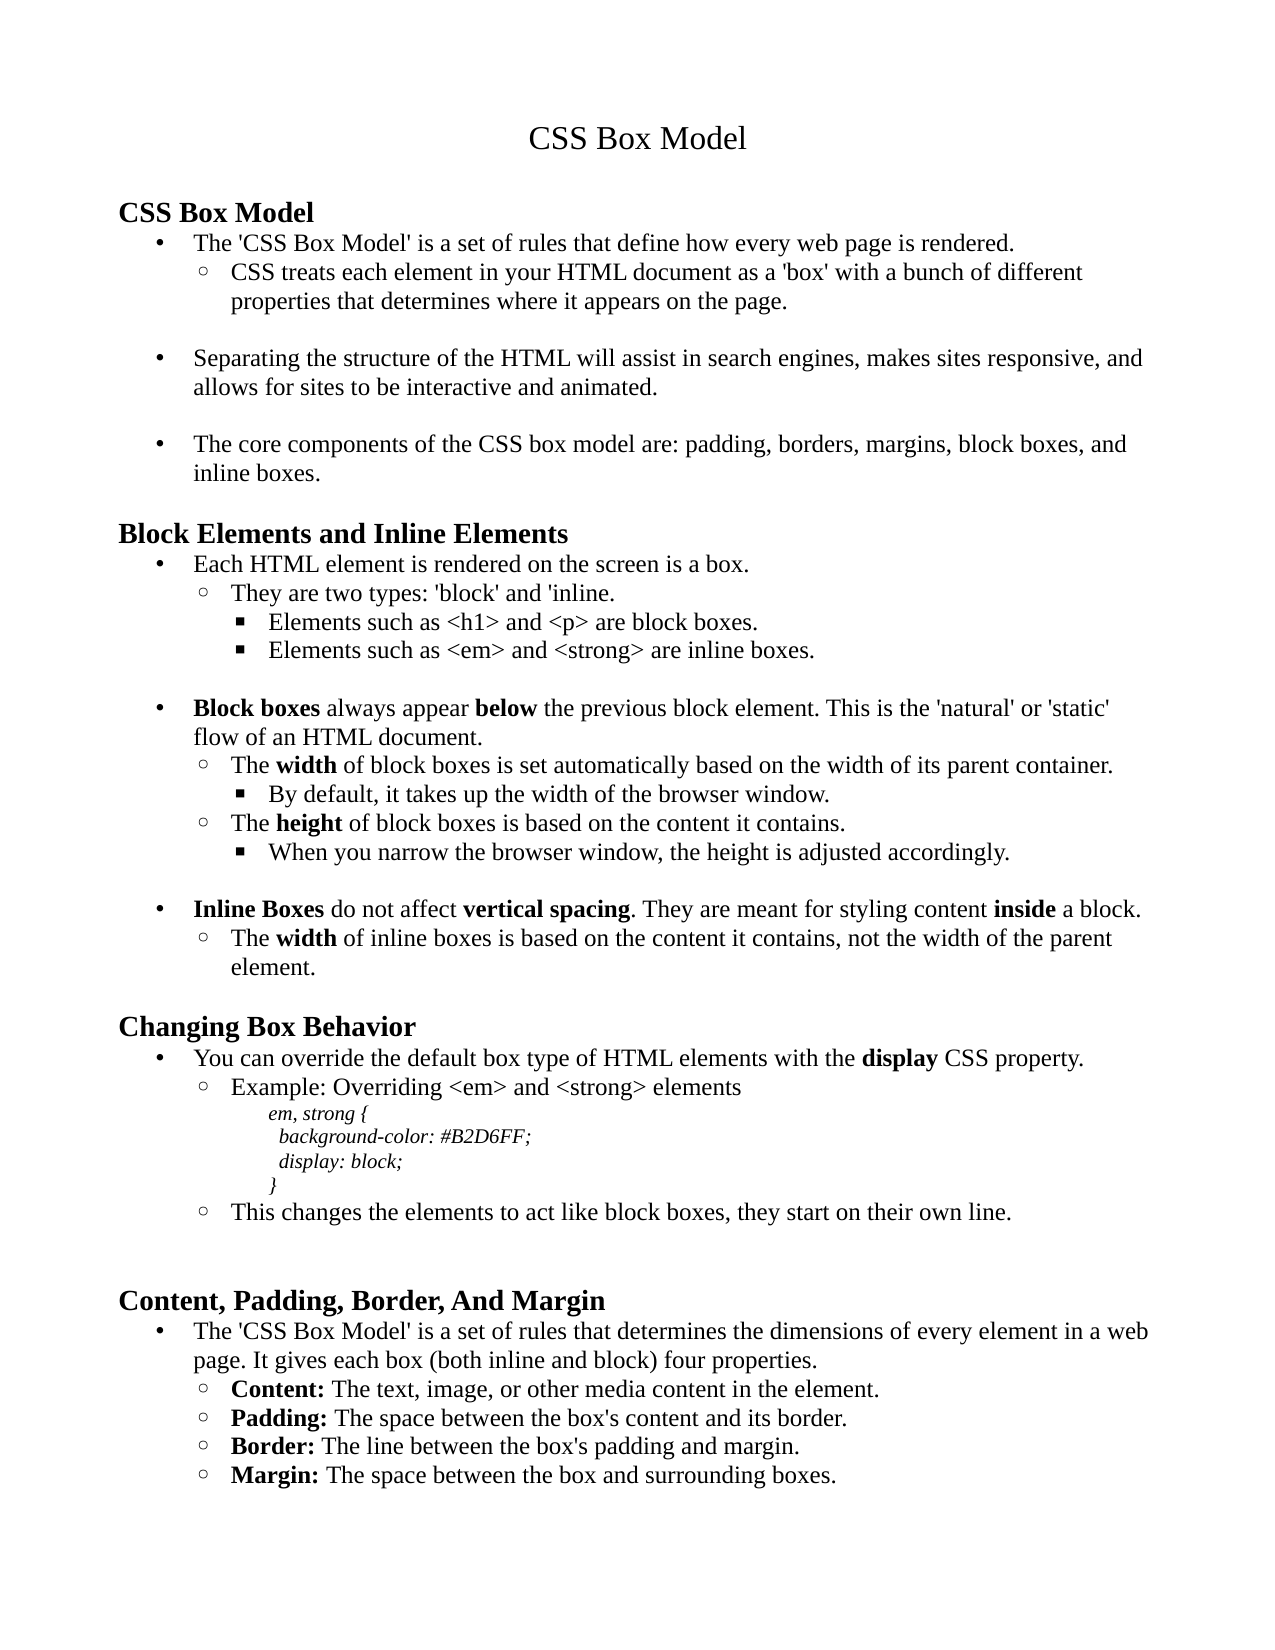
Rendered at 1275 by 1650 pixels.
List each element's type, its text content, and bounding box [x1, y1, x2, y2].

list Content: The text, image, or other media content in the element. [193, 1374, 1157, 1403]
text CSS Box Model [118, 195, 1157, 228]
list When you narrow the browser window, the height is adjusted accordingly. [231, 837, 1157, 866]
list The height of block boxes is based on the content it contains. [193, 808, 1157, 837]
list Border: The line between the box's padding and margin. [193, 1431, 1157, 1460]
list They are two types: 'block' and 'inline. [193, 578, 1157, 607]
list You can override the default box type of HTML elements with the display CSS property. [156, 1043, 1157, 1072]
list This changes the elements to act like block boxes, they start on their own line. [193, 1197, 1157, 1225]
text Block Elements and Inline Elements [118, 516, 1157, 549]
list background-color: #B2D6FF; [231, 1124, 1157, 1148]
list Each HTML element is rendered on the screen is a box. [156, 549, 1157, 578]
list } [231, 1173, 1157, 1197]
text Content, Padding, Border, And Margin [118, 1283, 1157, 1316]
list display: block; [231, 1148, 1157, 1173]
text CSS Box Model [118, 118, 1157, 156]
list The 'CSS Box Model' is a set of rules that define how every web page is rendered. [156, 228, 1157, 257]
list Margin: The space between the box and surrounding boxes. [193, 1460, 1157, 1489]
list CSS treats each element in your HTML document as a 'box' with a bunch of different properties that determines where it appears on the page. [193, 257, 1157, 314]
list The width of inline boxes is based on the content it contains, not the width of the parent element. [193, 923, 1157, 981]
list Inline Boxes do not affect vertical spacing. They are meant for styling content inside a block. [156, 894, 1157, 923]
text Changing Box Behavior [118, 1009, 1157, 1043]
list Elements such as <h1> and <p> are block boxes. [231, 607, 1157, 636]
list Separating the structure of the HTML will assist in search engines, makes sites responsive, and allows for sites to be interactive and animated. [156, 343, 1157, 401]
list By default, it takes up the width of the browser window. [231, 779, 1157, 808]
list Block boxes always appear below the previous block element. This is the 'natural' or 'static' flow of an HTML document. [156, 693, 1157, 751]
list Elements such as <em> and <strong> are inline boxes. [231, 636, 1157, 664]
list The width of block boxes is set automatically based on the width of its parent container. [193, 751, 1157, 779]
list The core components of the CSS box model are: padding, borders, margins, block boxes, and inline boxes. [156, 429, 1157, 487]
list Example: Overriding <em> and <strong> elements [193, 1072, 1157, 1100]
list em, strong { [231, 1100, 1157, 1124]
list The 'CSS Box Model' is a set of rules that determines the dimensions of every element in a web page. It gives each box (both inline and block) four properties. [156, 1316, 1157, 1374]
list Padding: The space between the box's content and its border. [193, 1403, 1157, 1431]
